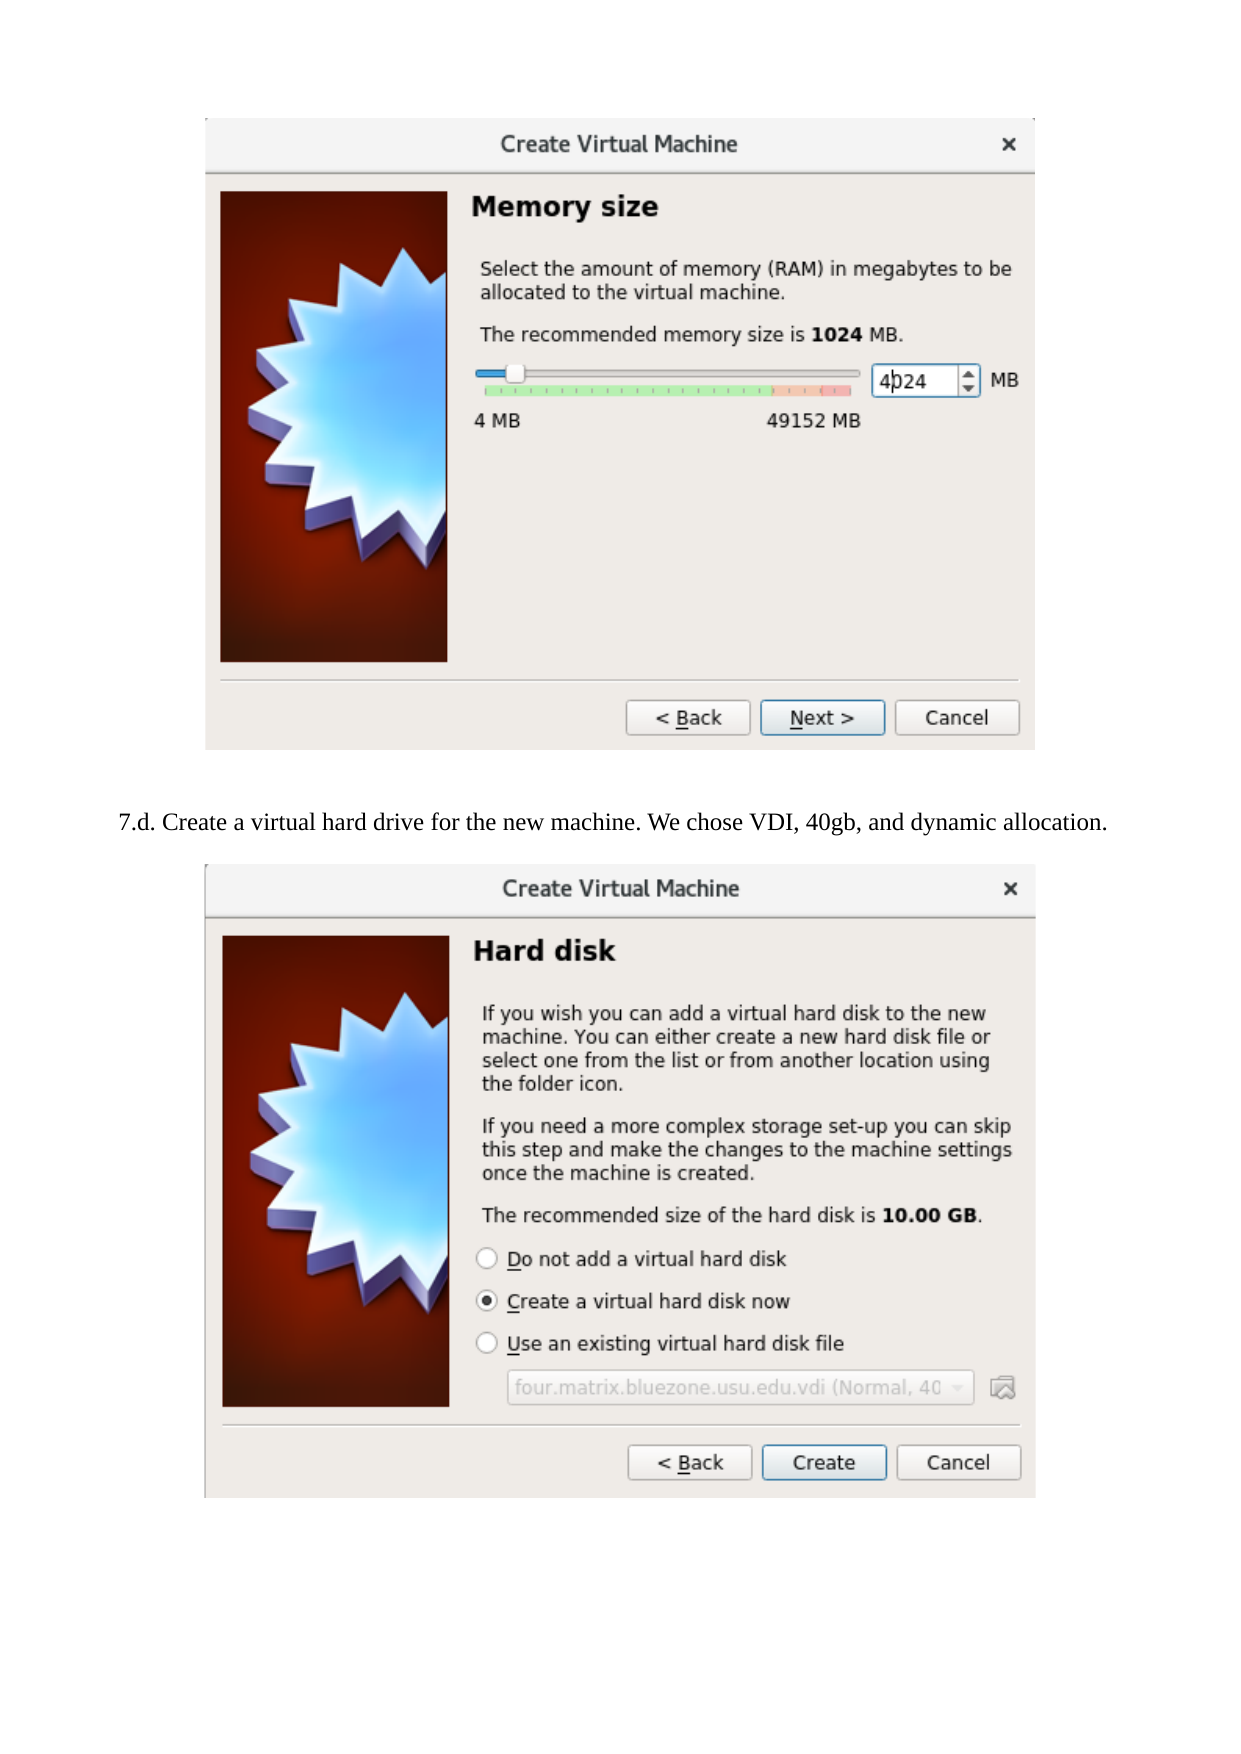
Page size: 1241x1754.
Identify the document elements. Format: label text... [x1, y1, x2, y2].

text 7.d. Create a virtual hard drive for the new machine. We chose VDI, 40gb, and dynamic allocation. [118, 807, 1122, 836]
picture [205, 118, 1035, 750]
picture [204, 864, 1036, 1498]
